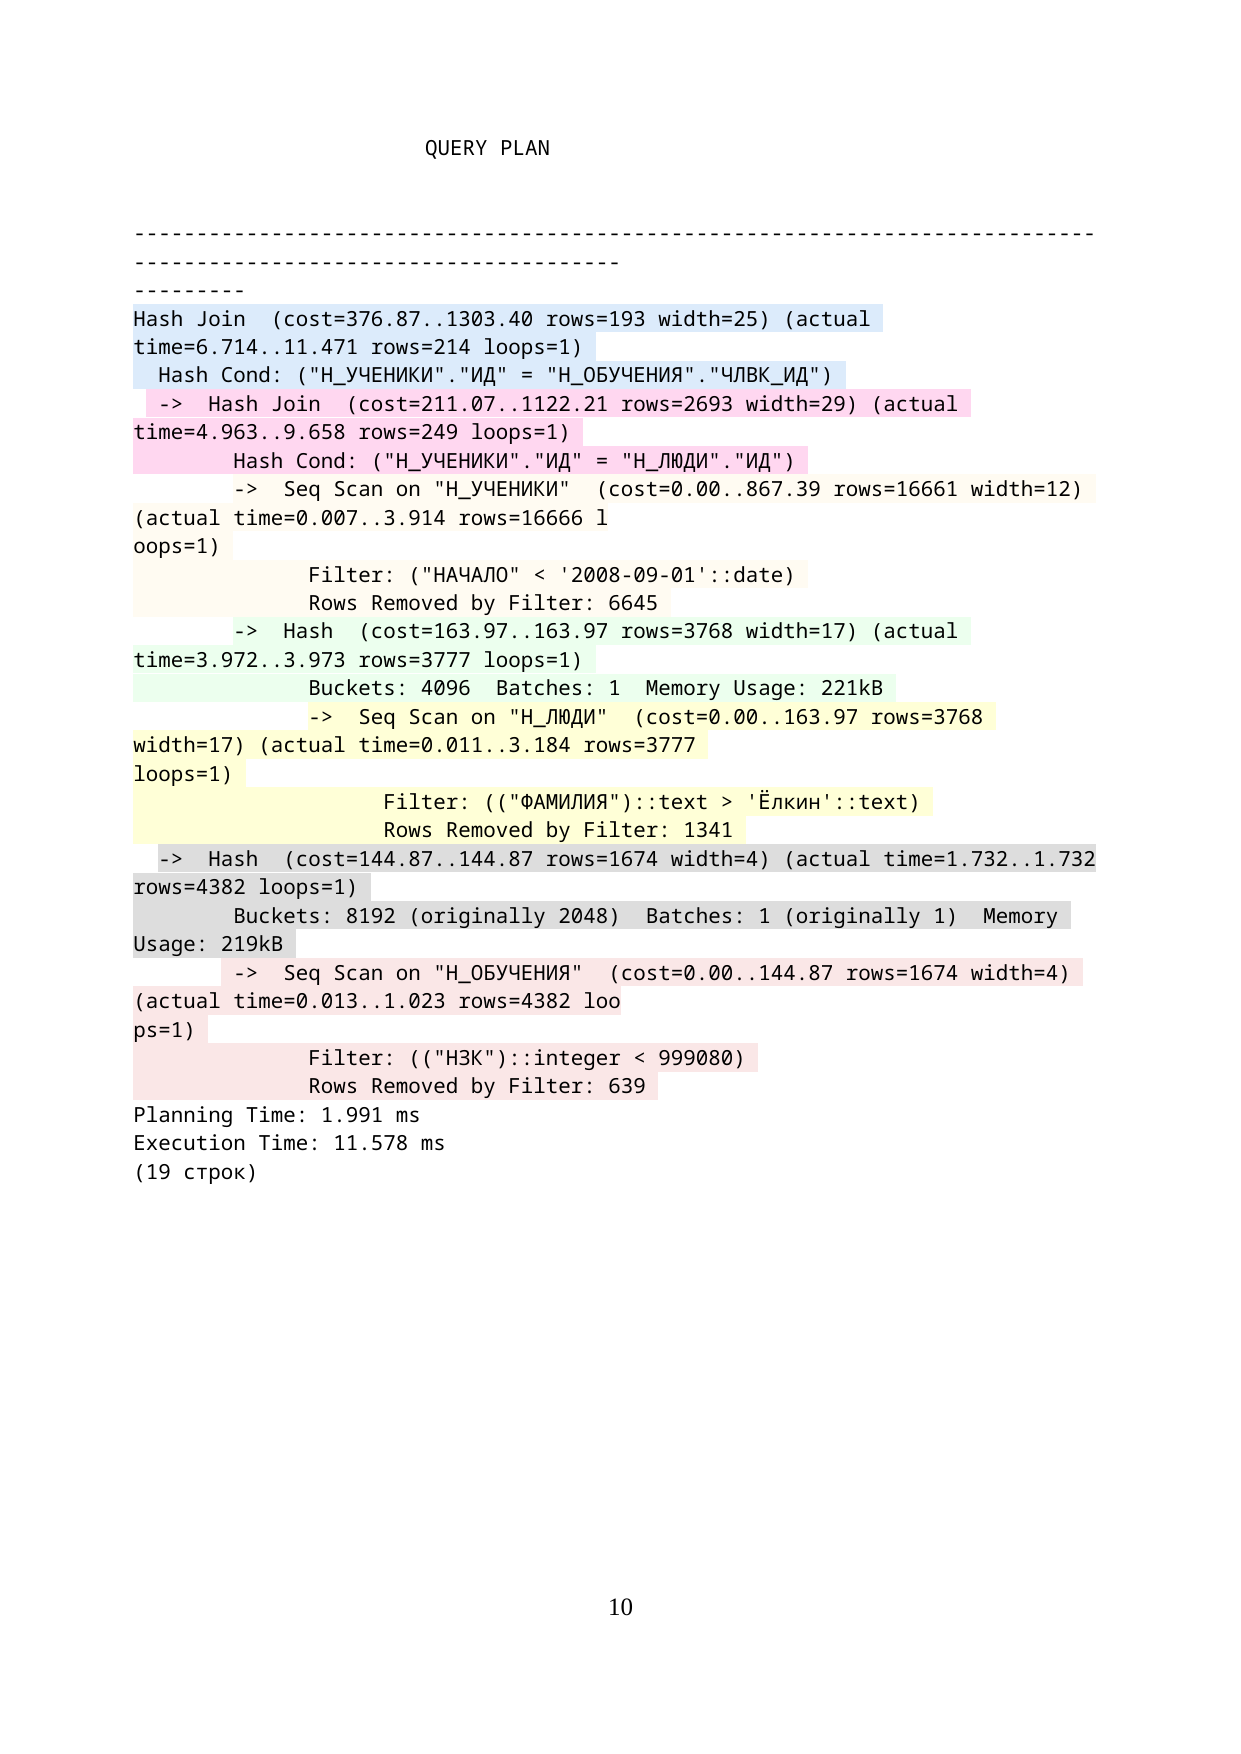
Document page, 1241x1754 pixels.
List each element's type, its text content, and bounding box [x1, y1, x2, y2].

subtitle QUERY PLAN -------------------------------------------------------------------------------------------------------------------- --------- Hash Join (cost=376.87..1303.40 rows=193 width=25) (actual time=6.714..11.471 rows=214 loops=1) Hash Cond: ("Н_УЧЕНИКИ"."ИД" = "Н_ОБУЧЕНИЯ"."ЧЛВК_ИД") -> Hash Join (cost=211.07..1122.21 rows=2693 width=29) (actual time=4.963..9.658 rows=249 loops=1) Hash Cond: ("Н_УЧЕНИКИ"."ИД" = "Н_ЛЮДИ"."ИД") -> Seq Scan on "Н_УЧЕНИКИ" (cost=0.00..867.39 rows=16661 width=12) (actual time=0.007..3.914 rows=16666 l oops=1) Filter: ("НАЧАЛО" < '2008-09-01'::date) Rows Removed by Filter: 6645 -> Hash (cost=163.97..163.97 rows=3768 width=17) (actual time=3.972..3.973 rows=3777 loops=1) Buckets: 4096 Batches: 1 Memory Usage: 221kB -> Seq Scan on "Н_ЛЮДИ" (cost=0.00..163.97 rows=3768 width=17) (actual time=0.011..3.184 rows=3777 loops=1) Filter: (("ФАМИЛИЯ")::text > 'Ёлкин'::text) Rows Removed by Filter: 1341 -> Hash (cost=144.87..144.87 rows=1674 width=4) (actual time=1.732..1.732 rows=4382 loops=1) Buckets: 8192 (originally 2048) Batches: 1 (originally 1) Memory Usage: 219kB -> Seq Scan on "Н_ОБУЧЕНИЯ" (cost=0.00..144.87 rows=1674 width=4) (actual time=0.013..1.023 rows=4382 loo ps=1) Filter: (("НЗК")::integer < 999080) Rows Removed by Filter: 639 Planning Time: 1.991 ms Execution Time: 11.578 ms (19 строк) [133, 133, 1107, 1185]
